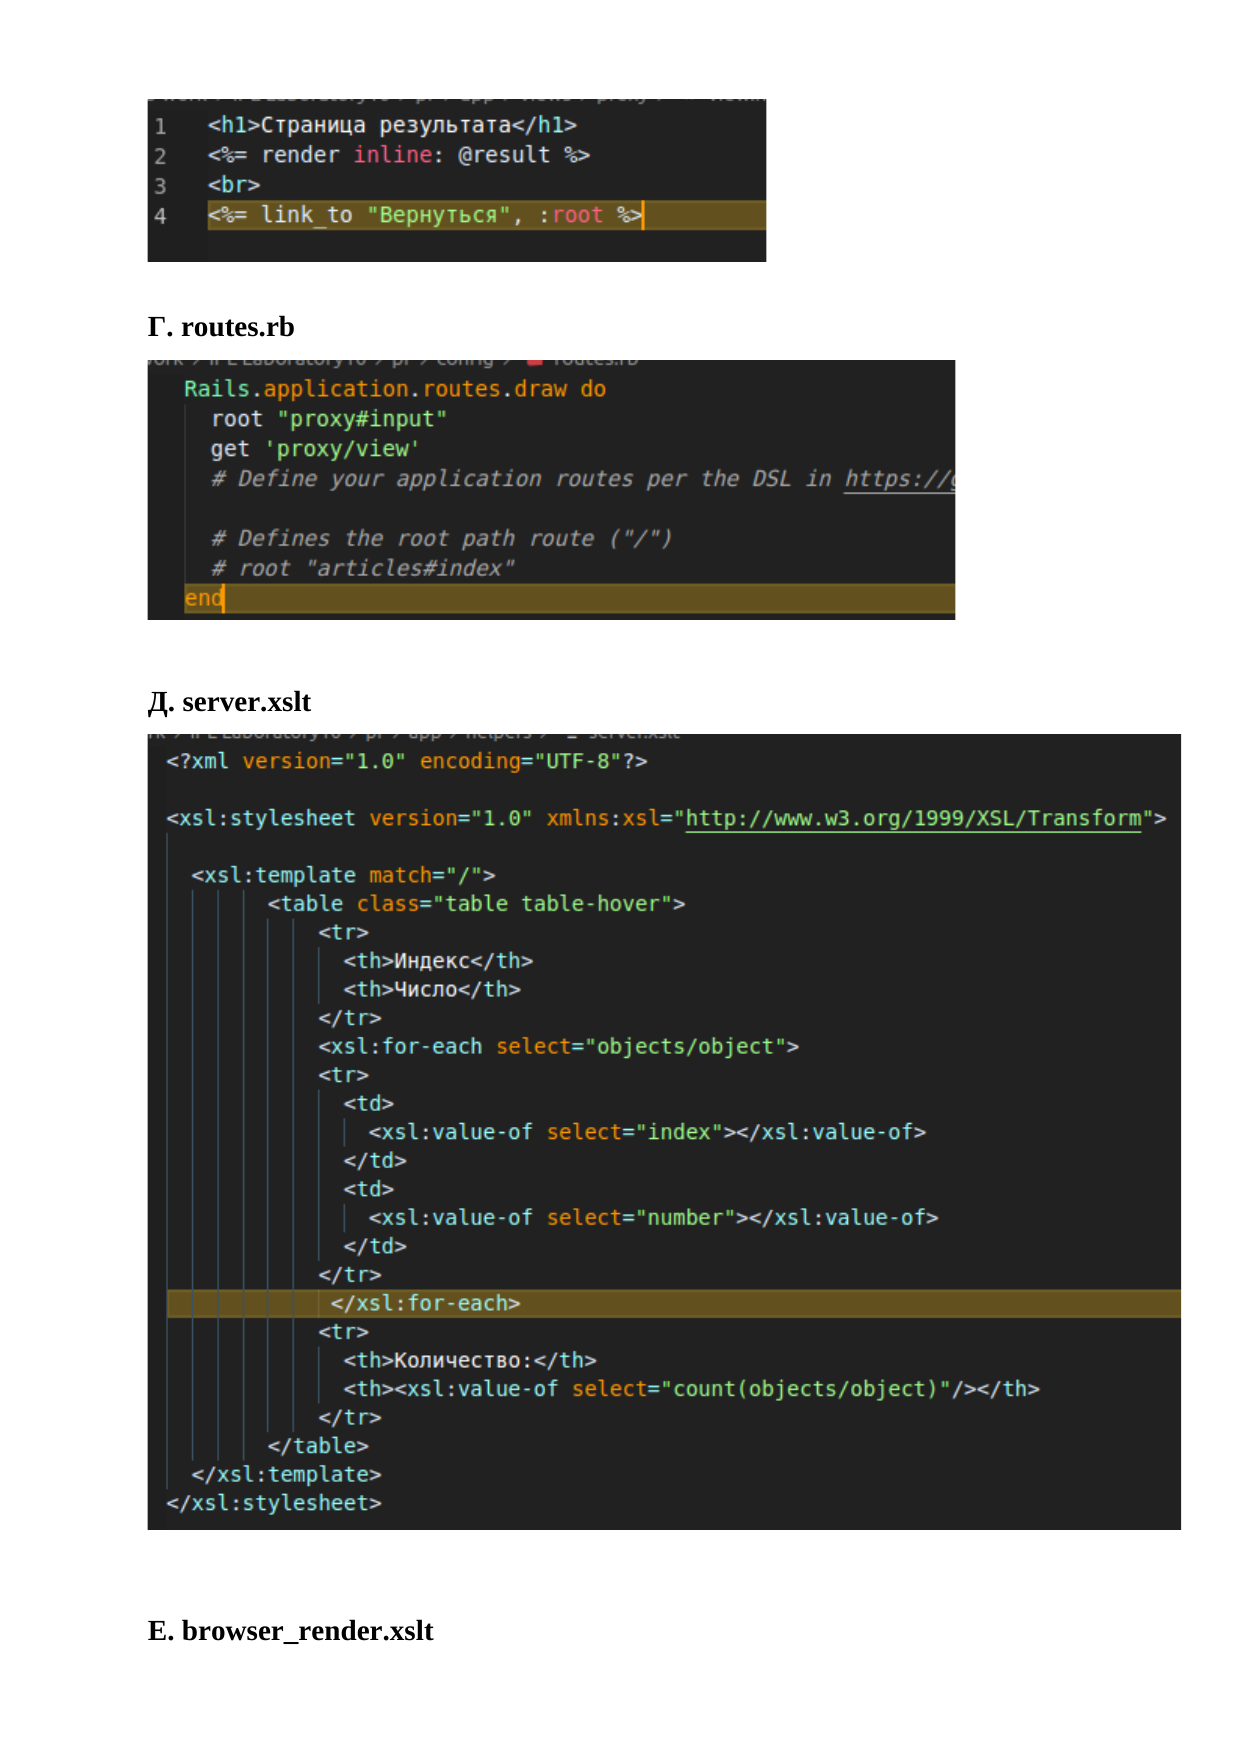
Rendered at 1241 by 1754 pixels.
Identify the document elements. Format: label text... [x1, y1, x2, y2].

text Д. server.xslt [148, 684, 1181, 718]
picture [147, 360, 956, 620]
picture [147, 734, 1182, 1530]
text Е. browser_render.xslt [148, 1613, 1181, 1647]
picture [147, 99, 767, 262]
text Г. routes.rb [148, 309, 1181, 343]
